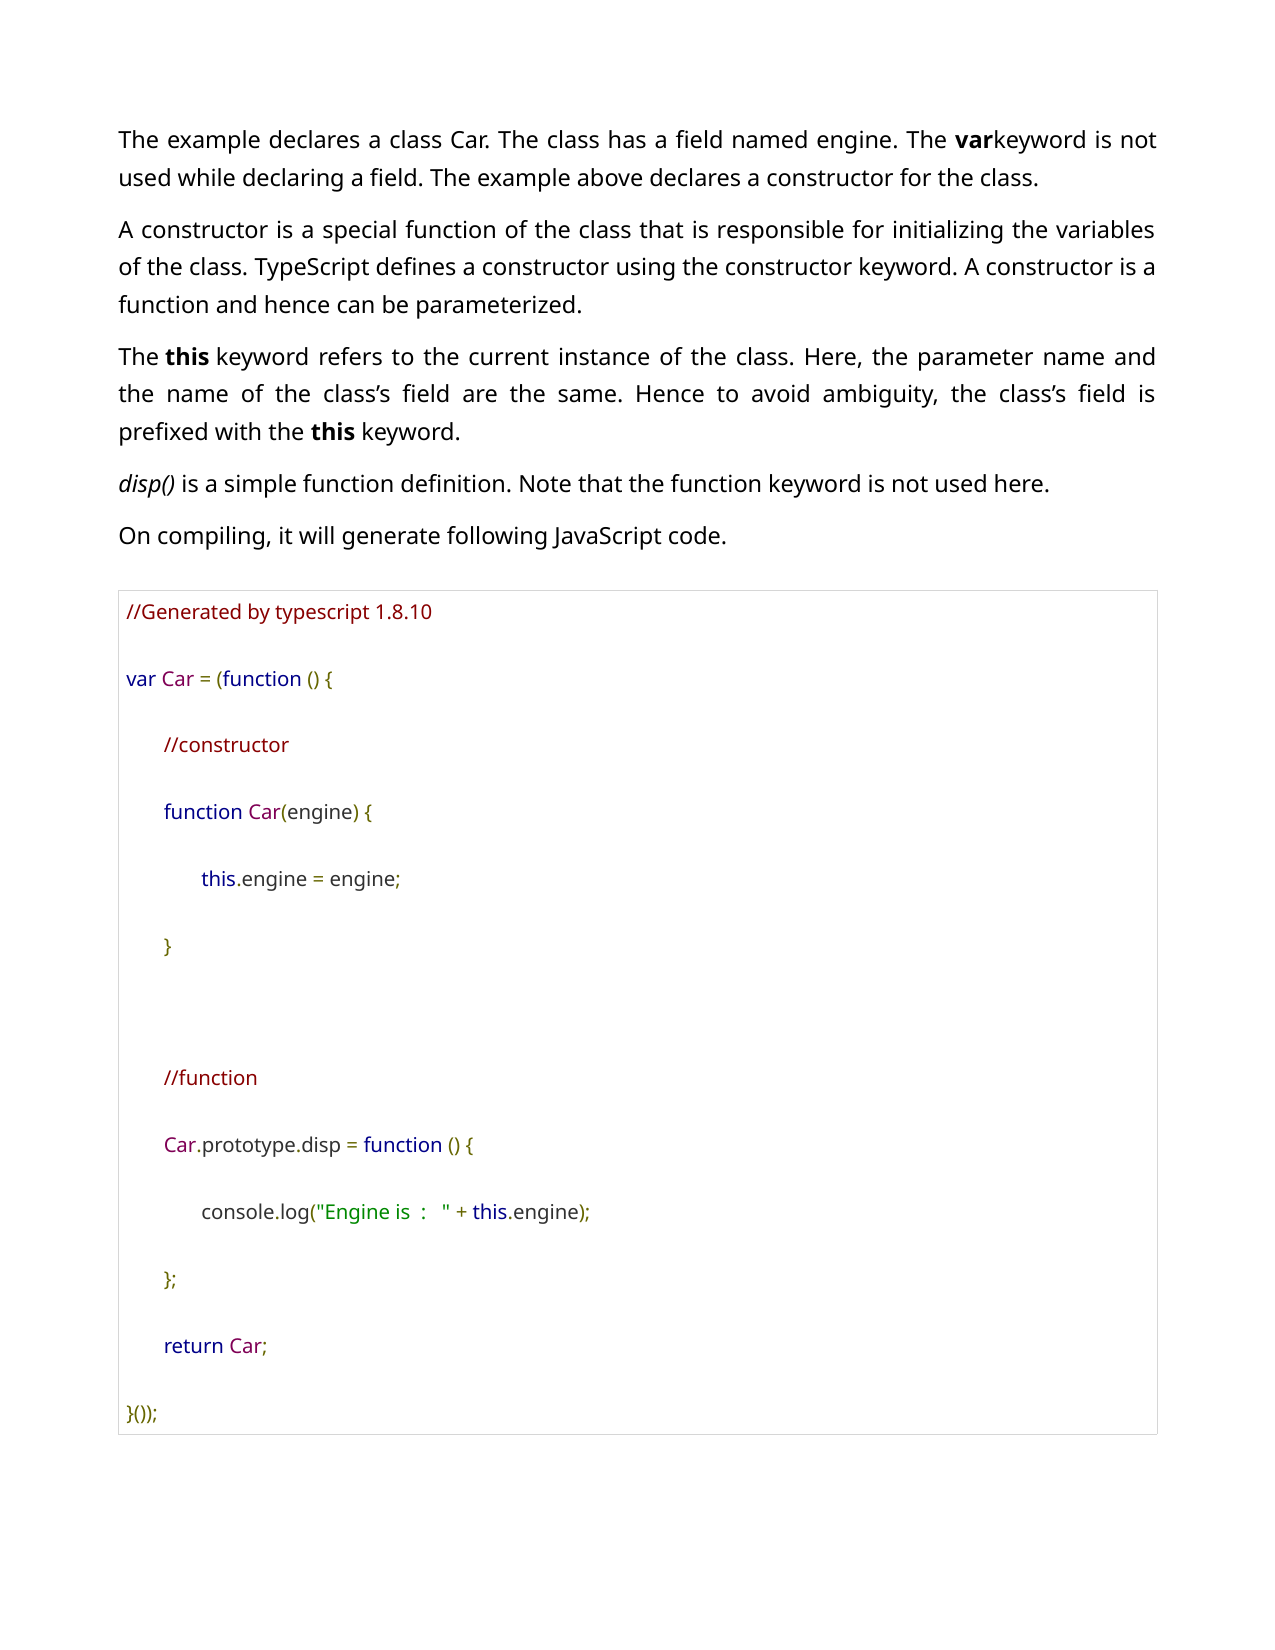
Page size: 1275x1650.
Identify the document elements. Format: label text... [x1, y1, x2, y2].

text console.log("Engine is : " + this.engine); [119, 1189, 1157, 1226]
text }()); [119, 1391, 1157, 1434]
text //function [119, 1055, 1157, 1091]
text } [119, 924, 1157, 960]
text }; [119, 1257, 1157, 1293]
text On compiling, it will generate following JavaScript code. [118, 514, 1157, 551]
text disp() is a simple function definition. Note that the function keyword is not used here. [118, 462, 1157, 499]
text return Car; [119, 1324, 1157, 1360]
text //Generated by typescript 1.8.10 [119, 591, 1157, 625]
text The this keyword refers to the current instance of the class. Here, the parameter name and the name of the class’s field are the same. Hence to avoid ambiguity, the class’s field is prefixed with the this keyword. [118, 335, 1157, 447]
text this.engine = engine; [119, 857, 1157, 893]
text The example declares a class Car. The class has a field named engine. The varkeyword is not used while declaring a field. The example above declares a constructor for the class. [118, 118, 1157, 193]
text function Car(engine) { [119, 790, 1157, 826]
text var Car = (function () { [119, 656, 1157, 692]
text Car.prototype.disp = function () { [119, 1122, 1157, 1158]
text //constructor [119, 723, 1157, 759]
text A constructor is a special function of the class that is responsible for initializing the variables of the class. TypeScript defines a constructor using the constructor keyword. A constructor is a function and hence can be parameterized. [118, 208, 1157, 320]
